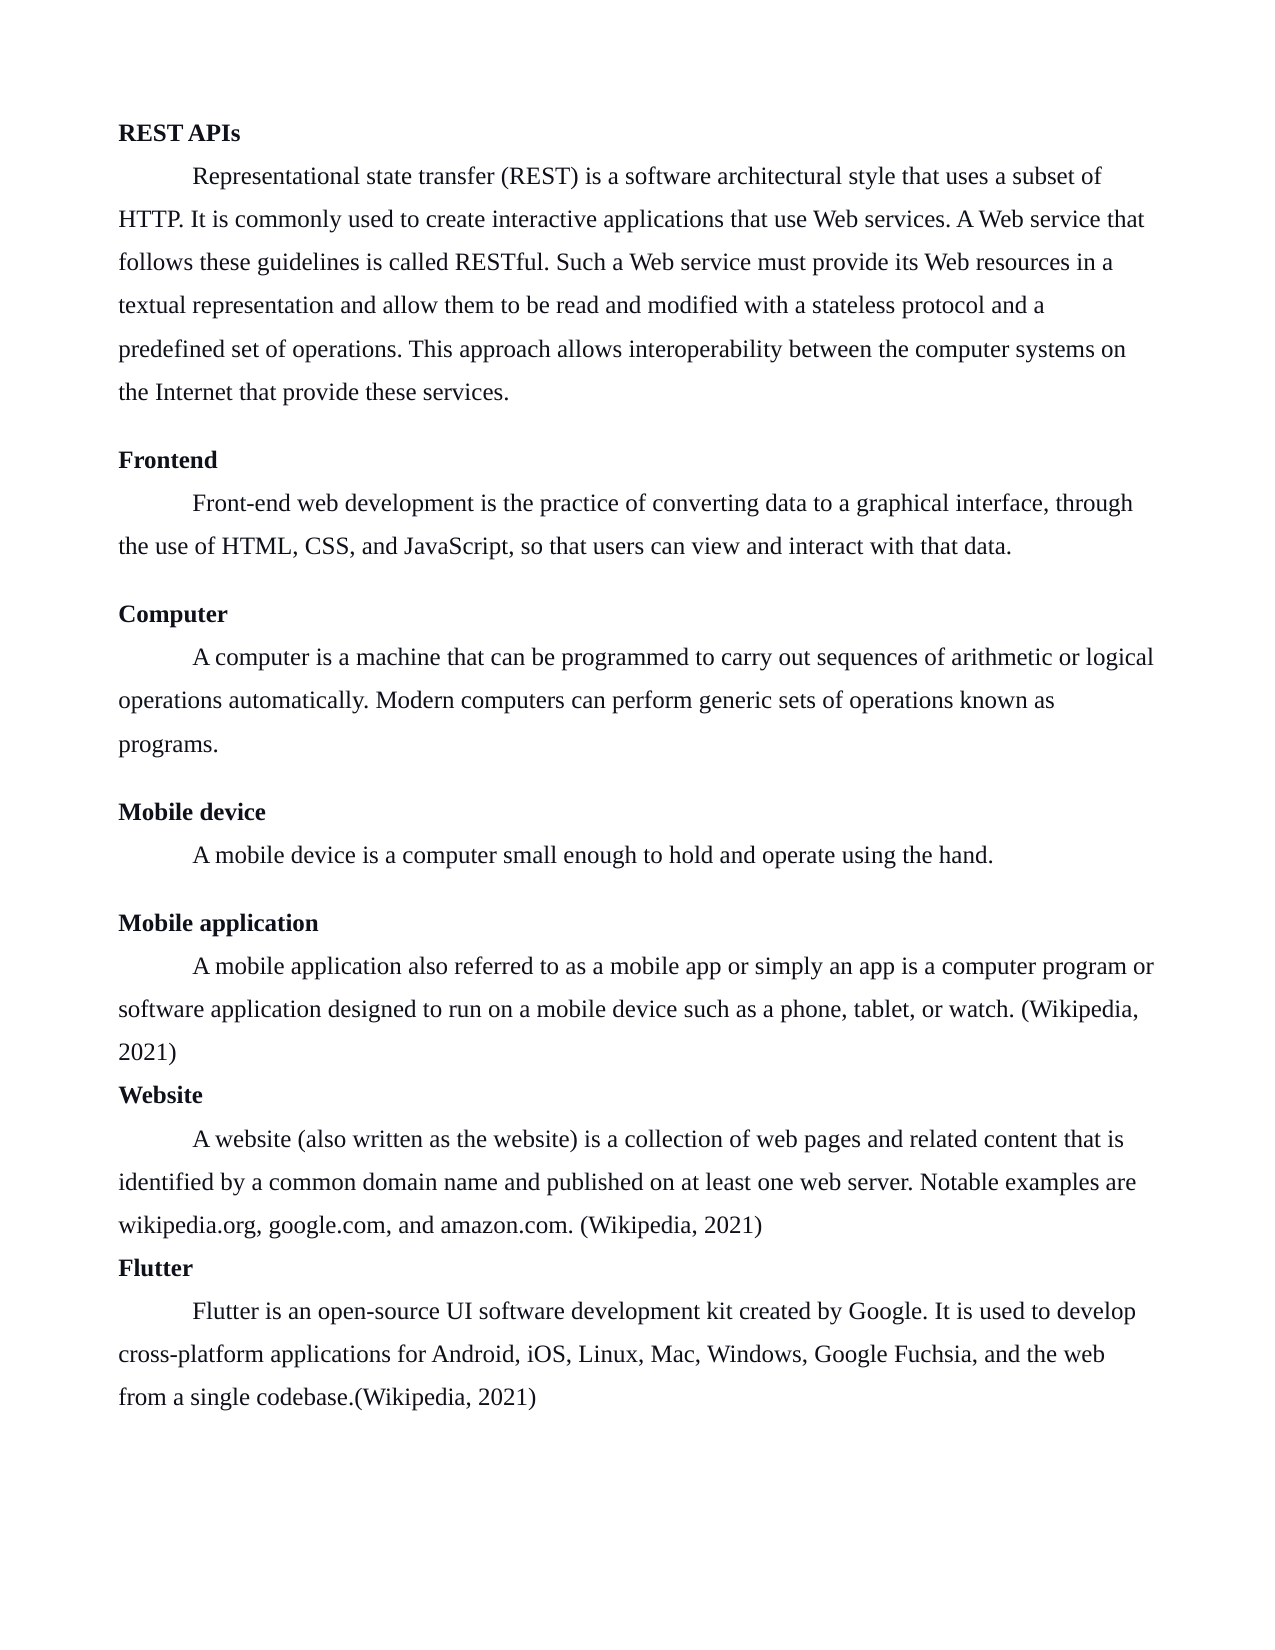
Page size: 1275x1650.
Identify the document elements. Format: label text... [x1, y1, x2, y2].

text Frontend Front-end web development is the practice of converting data to a graphical interface, through the use of HTML, CSS, and JavaScript, so that users can view and interact with that data. [118, 445, 1157, 560]
text REST APIs Representational state transfer (REST) is a software architectural style that uses a subset of HTTP. It is commonly used to create interactive applications that use Web services. A Web service that follows these guidelines is called RESTful. Such a Web service must provide its Web resources in a textual representation and allow them to be read and modified with a stateless protocol and a predefined set of operations. This approach allows interoperability between the computer systems on the Internet that provide these services. [118, 118, 1157, 406]
text Website A website (also written as the website) is a collection of web pages and related content that is identified by a common domain name and published on at least one web server. Notable examples are wikipedia.org, google.com, and amazon.com. (Wikipedia, 2021) Flutter Flutter is an open-source UI software development kit created by Google. It is used to develop cross-platform applications for Android, iOS, Linux, Mac, Windows, Google Fuchsia, and the web from a single codebase.(Wikipedia, 2021) [118, 1081, 1157, 1411]
text Mobile application A mobile application also referred to as a mobile app or simply an app is a computer program or software application designed to run on a mobile device such as a phone, tablet, or watch. (Wikipedia, 2021) [118, 908, 1157, 1066]
text Computer A computer is a machine that can be programmed to carry out sequences of arithmetic or logical operations automatically. Modern computers can perform generic sets of operations known as programs. [118, 599, 1157, 757]
text Mobile device A mobile device is a computer small enough to hold and operate using the hand. [118, 797, 1157, 869]
